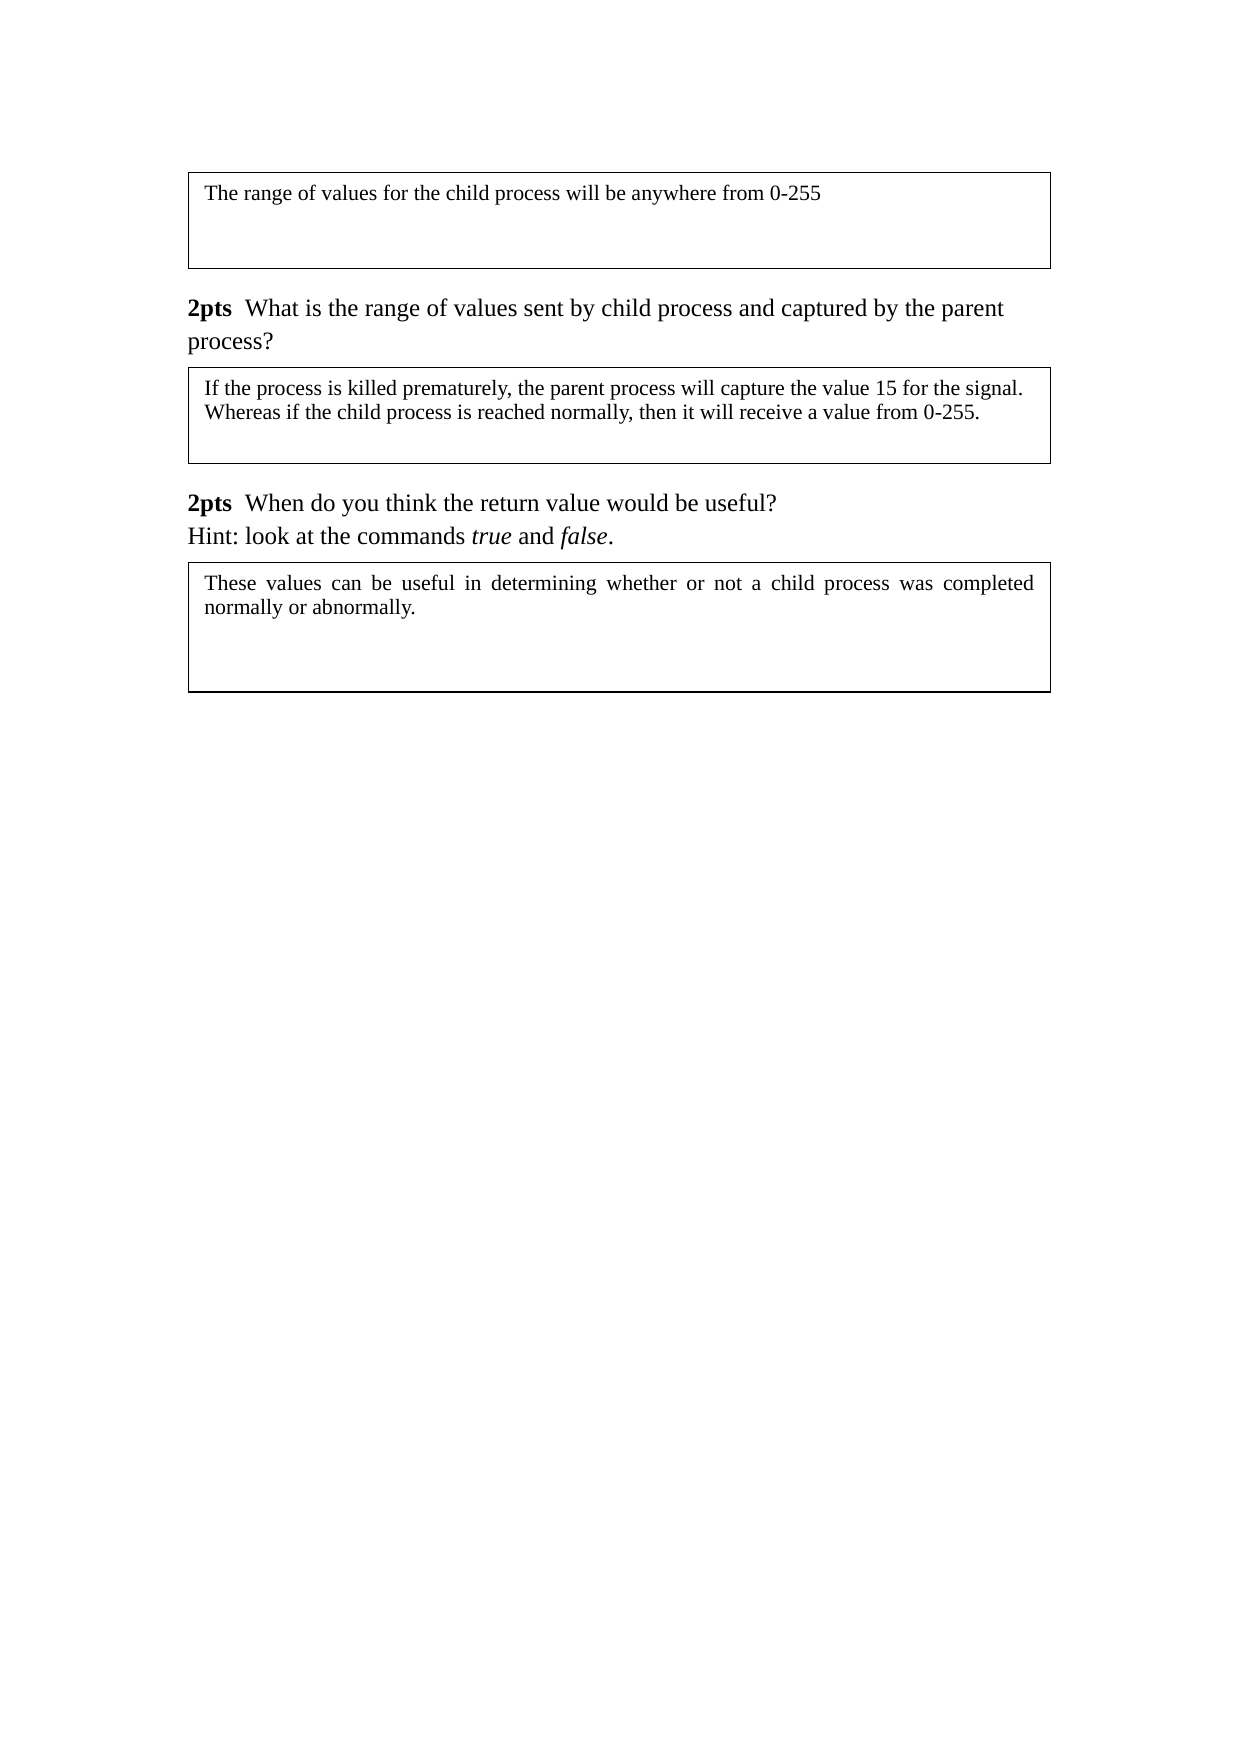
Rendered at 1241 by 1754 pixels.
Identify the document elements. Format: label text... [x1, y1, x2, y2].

text 2pts What is the range of values sent by child process and captured by the parent process? [187, 162, 1053, 357]
text Whereas if the child process is reached normally, then it will receive a value from 0-255. [204, 400, 1035, 424]
text Hint: look at the commands true and false. [187, 519, 1053, 552]
text If the process is killed prematurely, the parent process will capture the value 15 for the signal. [204, 376, 1035, 400]
text The range of values for the child process will be anywhere from 0-255 [204, 181, 1035, 205]
text These values can be useful in determining whether or not a child process was completed normally or abnormally. [204, 571, 1035, 619]
text 2pts When do you think the return value would be useful? [187, 357, 1053, 519]
